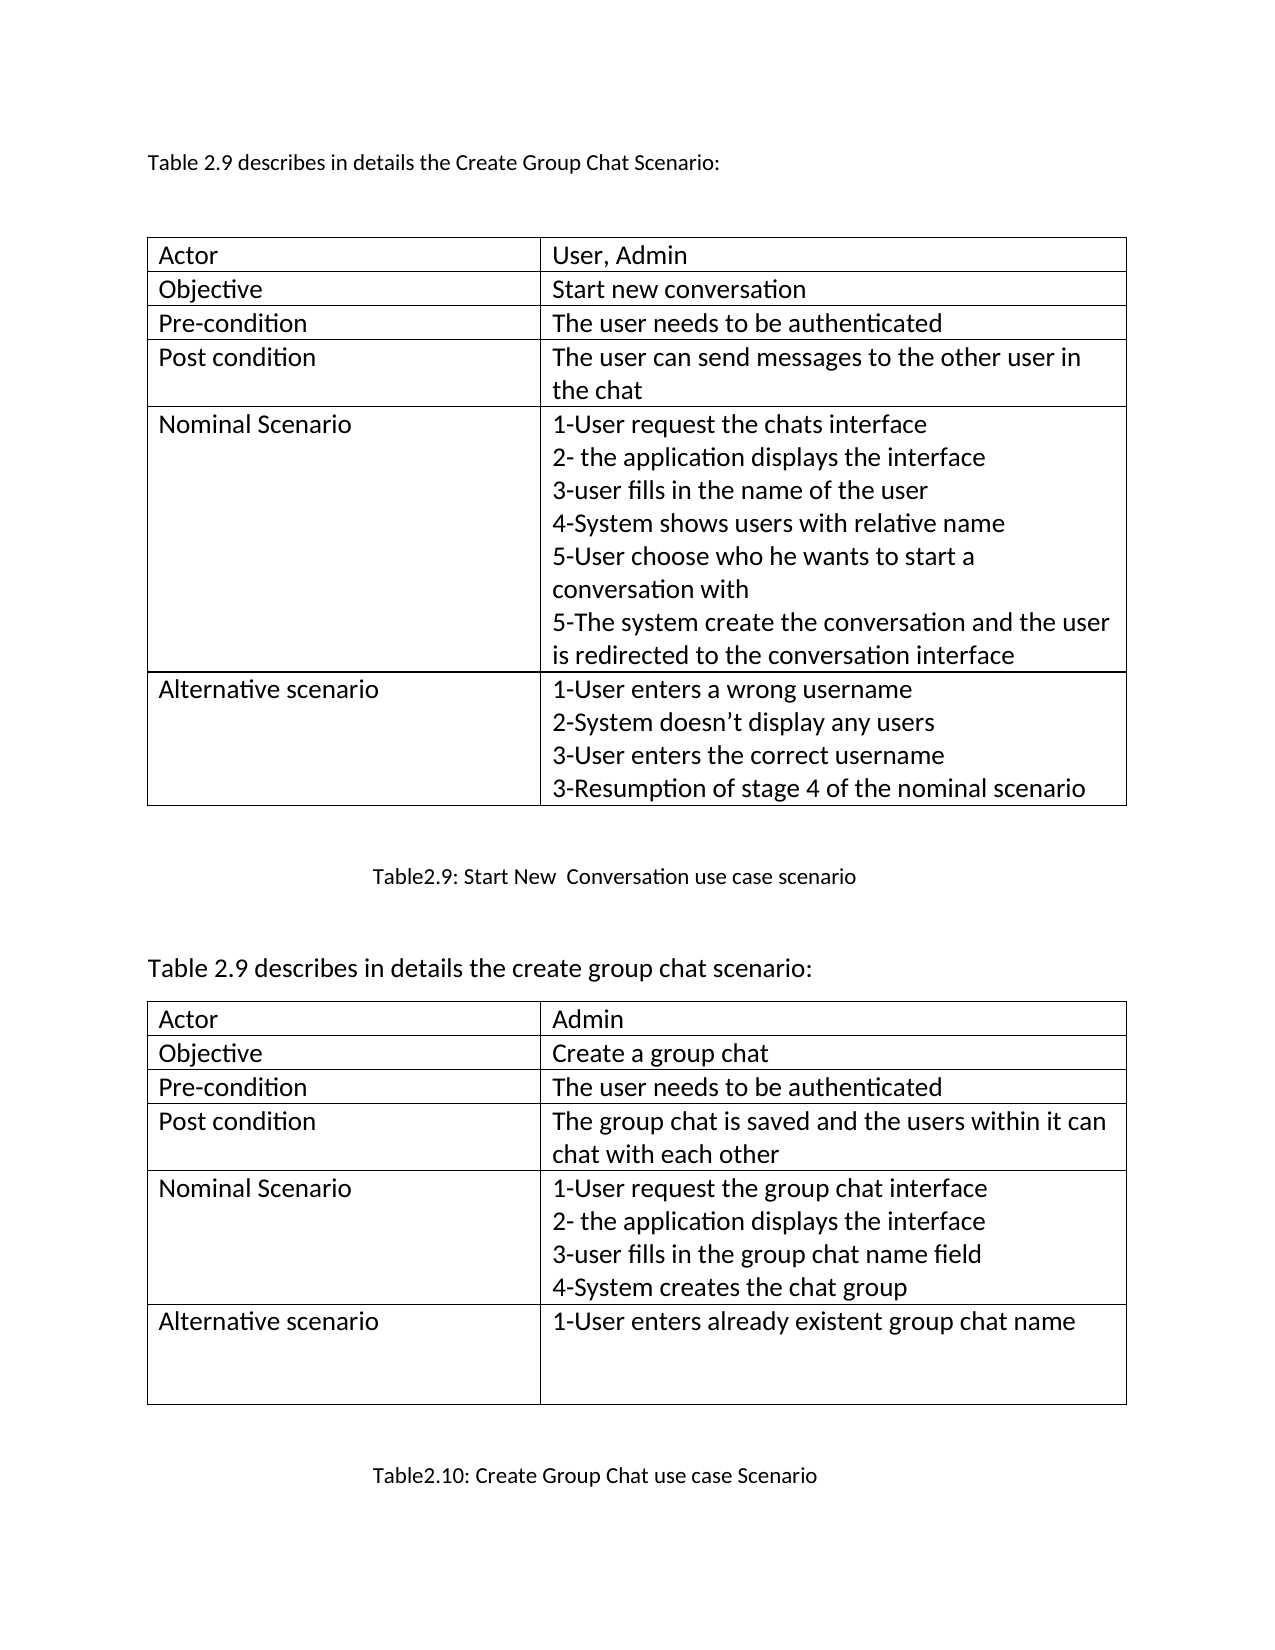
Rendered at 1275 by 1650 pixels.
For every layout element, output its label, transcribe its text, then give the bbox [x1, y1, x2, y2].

table_cell Post condition [148, 1104, 540, 1170]
table_cell Objective [148, 272, 540, 305]
table_cell The group chat is saved and the users within it can chat with each other [541, 1104, 1126, 1170]
table_cell Post condition [148, 340, 540, 406]
table_cell The user needs to be authenticated [541, 306, 1126, 339]
table_cell Alternative scenario [148, 673, 540, 804]
table_cell Pre-condition [148, 306, 540, 339]
table_cell 1-User request the group chat interface 2- the application displays the interface 3-user fills in the group chat name field 4-System creates the chat group [541, 1171, 1126, 1303]
table_cell Nominal Scenario [148, 407, 540, 671]
table_cell 1-User enters a wrong username 2-System doesn’t display any users 3-User enters the correct username 3-Resumption of stage 4 of the nominal scenario [541, 673, 1126, 804]
table_cell Nominal Scenario [148, 1171, 540, 1303]
table_header Actor [148, 1002, 540, 1035]
text Table 2.9 describes in details the Create Group Chat Scenario: [148, 148, 1127, 176]
table_cell 1-User enters already existent group chat name [541, 1305, 1126, 1403]
table_cell The user needs to be authenticated [541, 1070, 1126, 1103]
table_cell Create a group chat [541, 1036, 1126, 1069]
table_cell Alternative scenario [148, 1305, 540, 1403]
table_header User, Admin [541, 238, 1126, 271]
table_header Actor [148, 238, 540, 271]
table_cell Start new conversation [541, 272, 1126, 305]
table_header Admin [541, 1002, 1126, 1035]
table_cell Objective [148, 1036, 540, 1069]
table_cell The user can send messages to the other user in the chat [541, 340, 1126, 406]
table_cell Pre-condition [148, 1070, 540, 1103]
text Table 2.9 describes in details the create group chat scenario: [148, 951, 1127, 984]
table_cell 1-User request the chats interface 2- the application displays the interface 3-user fills in the name of the user 4-System shows users with relative name 5-User choose who he wants to start a conversation with 5-The system create the conversation and the user is redirected to the conversation interface [541, 407, 1126, 671]
text Table2.9: Start New Conversation use case scenario [148, 862, 1127, 890]
text Table2.10: Create Group Chat use case Scenario [148, 1461, 1127, 1489]
